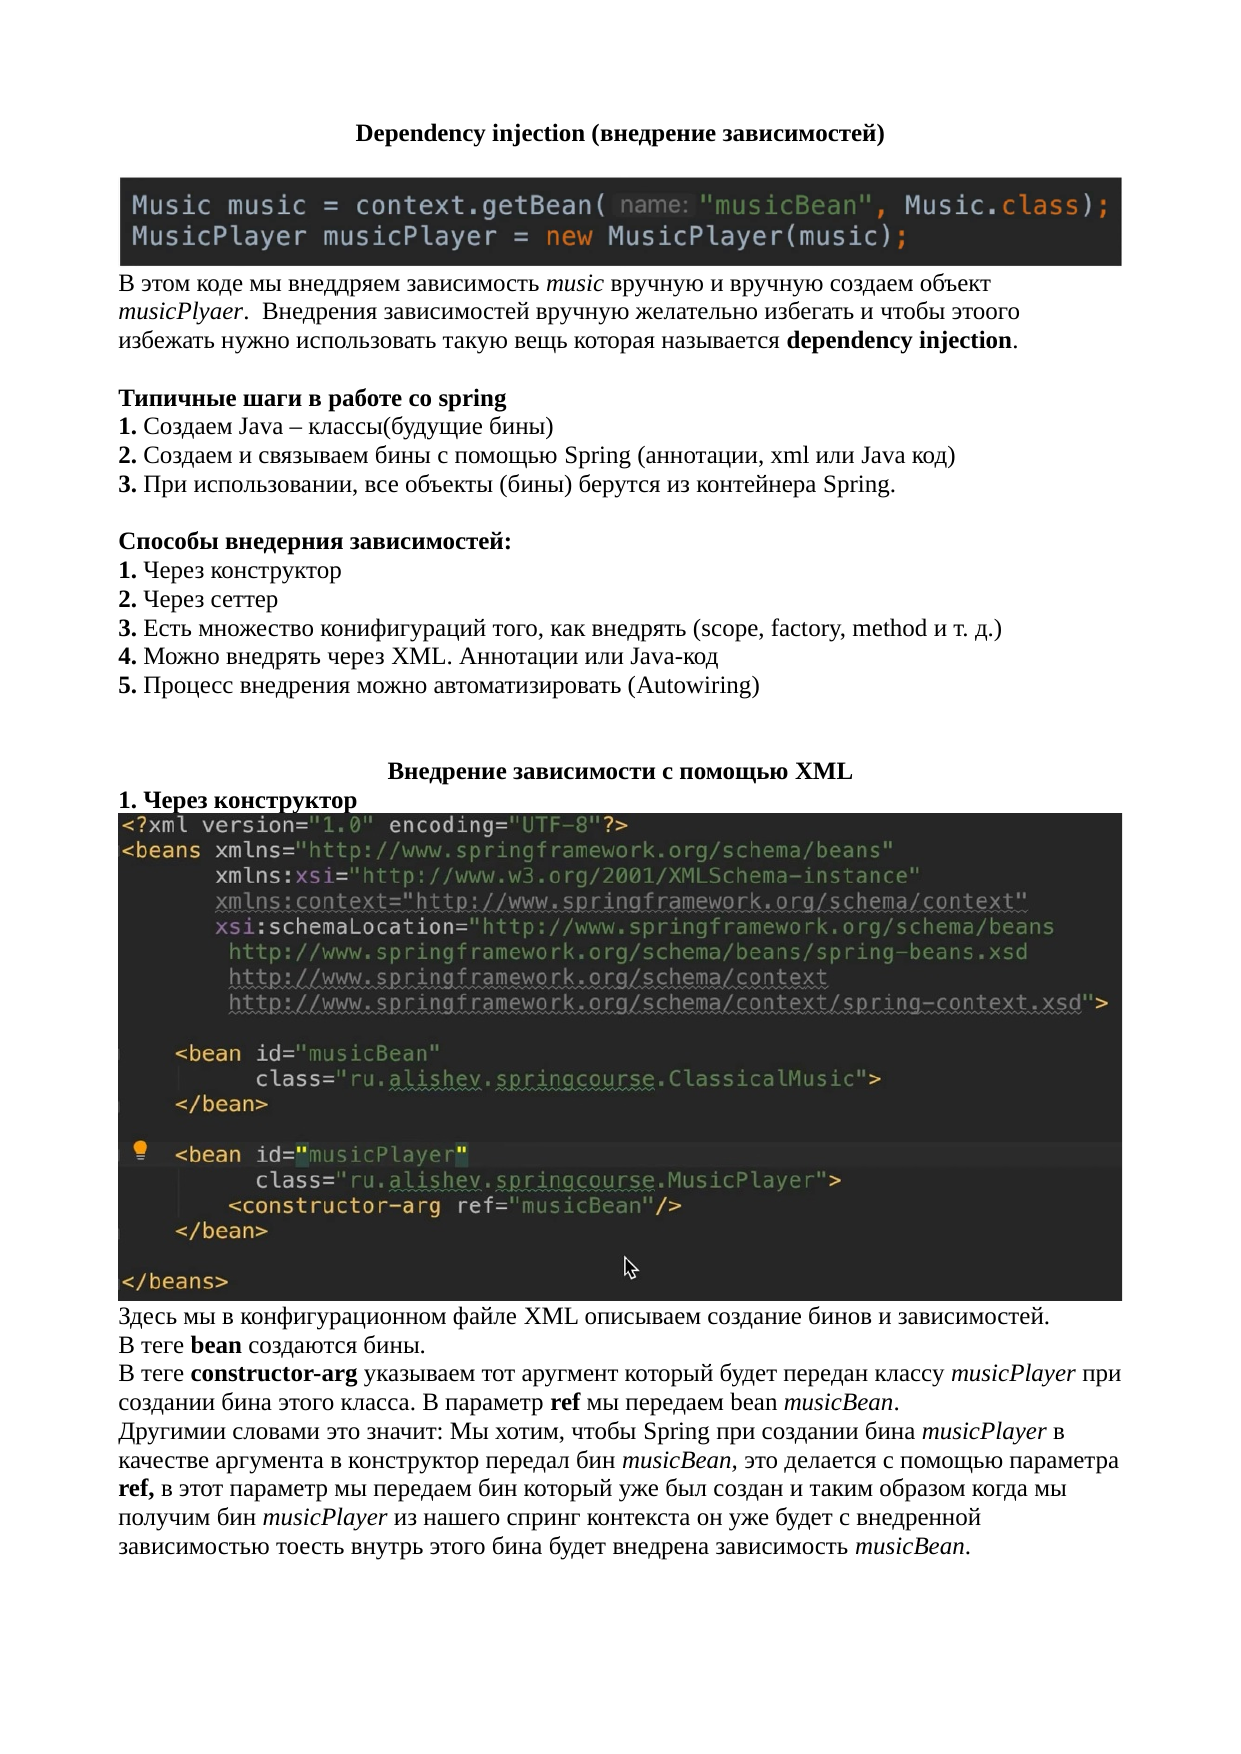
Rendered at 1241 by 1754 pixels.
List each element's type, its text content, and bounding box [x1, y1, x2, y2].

text В теге constructor-arg указываем тот аругмент который будет передан классу musicPlayer при создании бина этого класса. В параметр ref мы передаем bean musicBean. [118, 1358, 1122, 1416]
text В теге bean создаются бины. [118, 1330, 1122, 1358]
text Здесь мы в конфигурационном файле XML описываем создание бинов и зависимостей. [118, 1301, 1122, 1330]
picture [118, 175, 1123, 268]
text 3. При использовании, все объекты (бины) берутся из контейнера Spring. [118, 469, 1122, 498]
text 2. Через сеттер [118, 584, 1122, 613]
text 5. Процесс внедрения можно автоматизировать (Autowiring) [118, 670, 1122, 699]
text 2. Создаем и связываем бины с помощью Spring (аннотации, xml или Java код) [118, 440, 1122, 469]
text Типичные шаги в работе со spring [118, 383, 1122, 411]
text 1. Создаем Java – классы(будущие бины) [118, 411, 1122, 440]
text Внедрение зависимости с помощью XML [118, 756, 1122, 785]
text Dependency injection (внедрение зависимостей) [118, 118, 1122, 147]
text В этом коде мы внеддряем зависимость music вручную и вручную создаем объект musicPlyaer. Внедрения зависимостей вручную желательно избегать и чтобы этоого избежать нужно использовать такую вещь которая называется dependency injection. [118, 268, 1122, 354]
picture [118, 813, 1123, 1301]
text Способы внедерния зависимостей: [118, 526, 1122, 555]
text 4. Можно внедрять через XML. Аннотации или Java-код [118, 641, 1122, 670]
text Другимии словами это значит: Мы хотим, чтобы Spring при создании бина musicPlayer в качестве аргумента в конструктор передал бин musicBean, это делается с помощью параметра ref, в этот параметр мы передаем бин который уже был создан и таким образом когда мы получим бин musicPlayer из нашего спринг контекста он уже будет с внедренной зависимостью тоесть внутрь этого бина будет внедрена зависимость musicBean. [118, 1416, 1122, 1560]
text 3. Есть множество конифигураций того, как внедрять (scope, factory, method и т. д.) [118, 613, 1122, 641]
text 1. Через конструктор [118, 555, 1122, 584]
text 1. Через конструктор [118, 785, 1122, 813]
